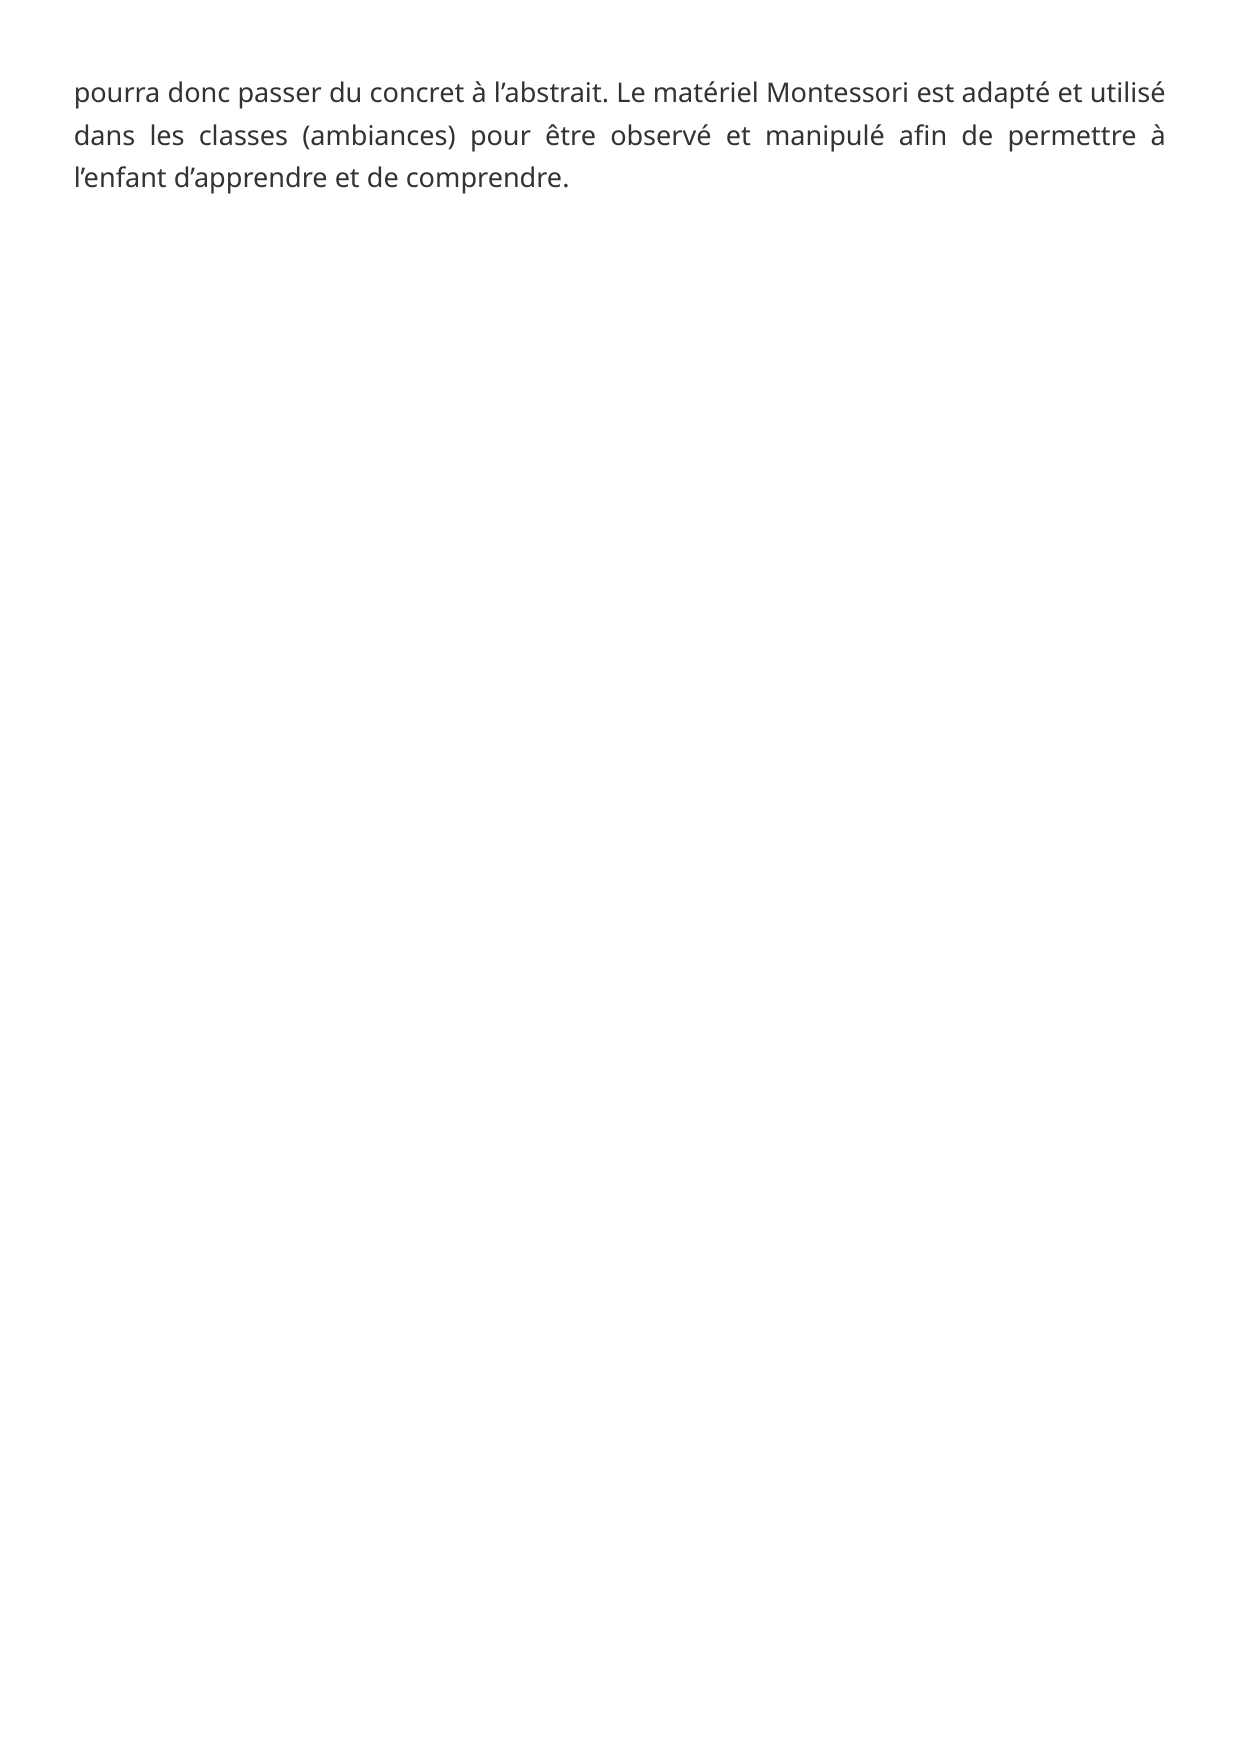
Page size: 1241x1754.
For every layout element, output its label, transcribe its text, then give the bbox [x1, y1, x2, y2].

text pourra donc passer du concret à l’abstrait. Le matériel Montessori est adapté et utilisé dans les classes (ambiances) pour être observé et manipulé afin de permettre à l’enfant d’apprendre et de comprendre. [73, 73, 1167, 195]
